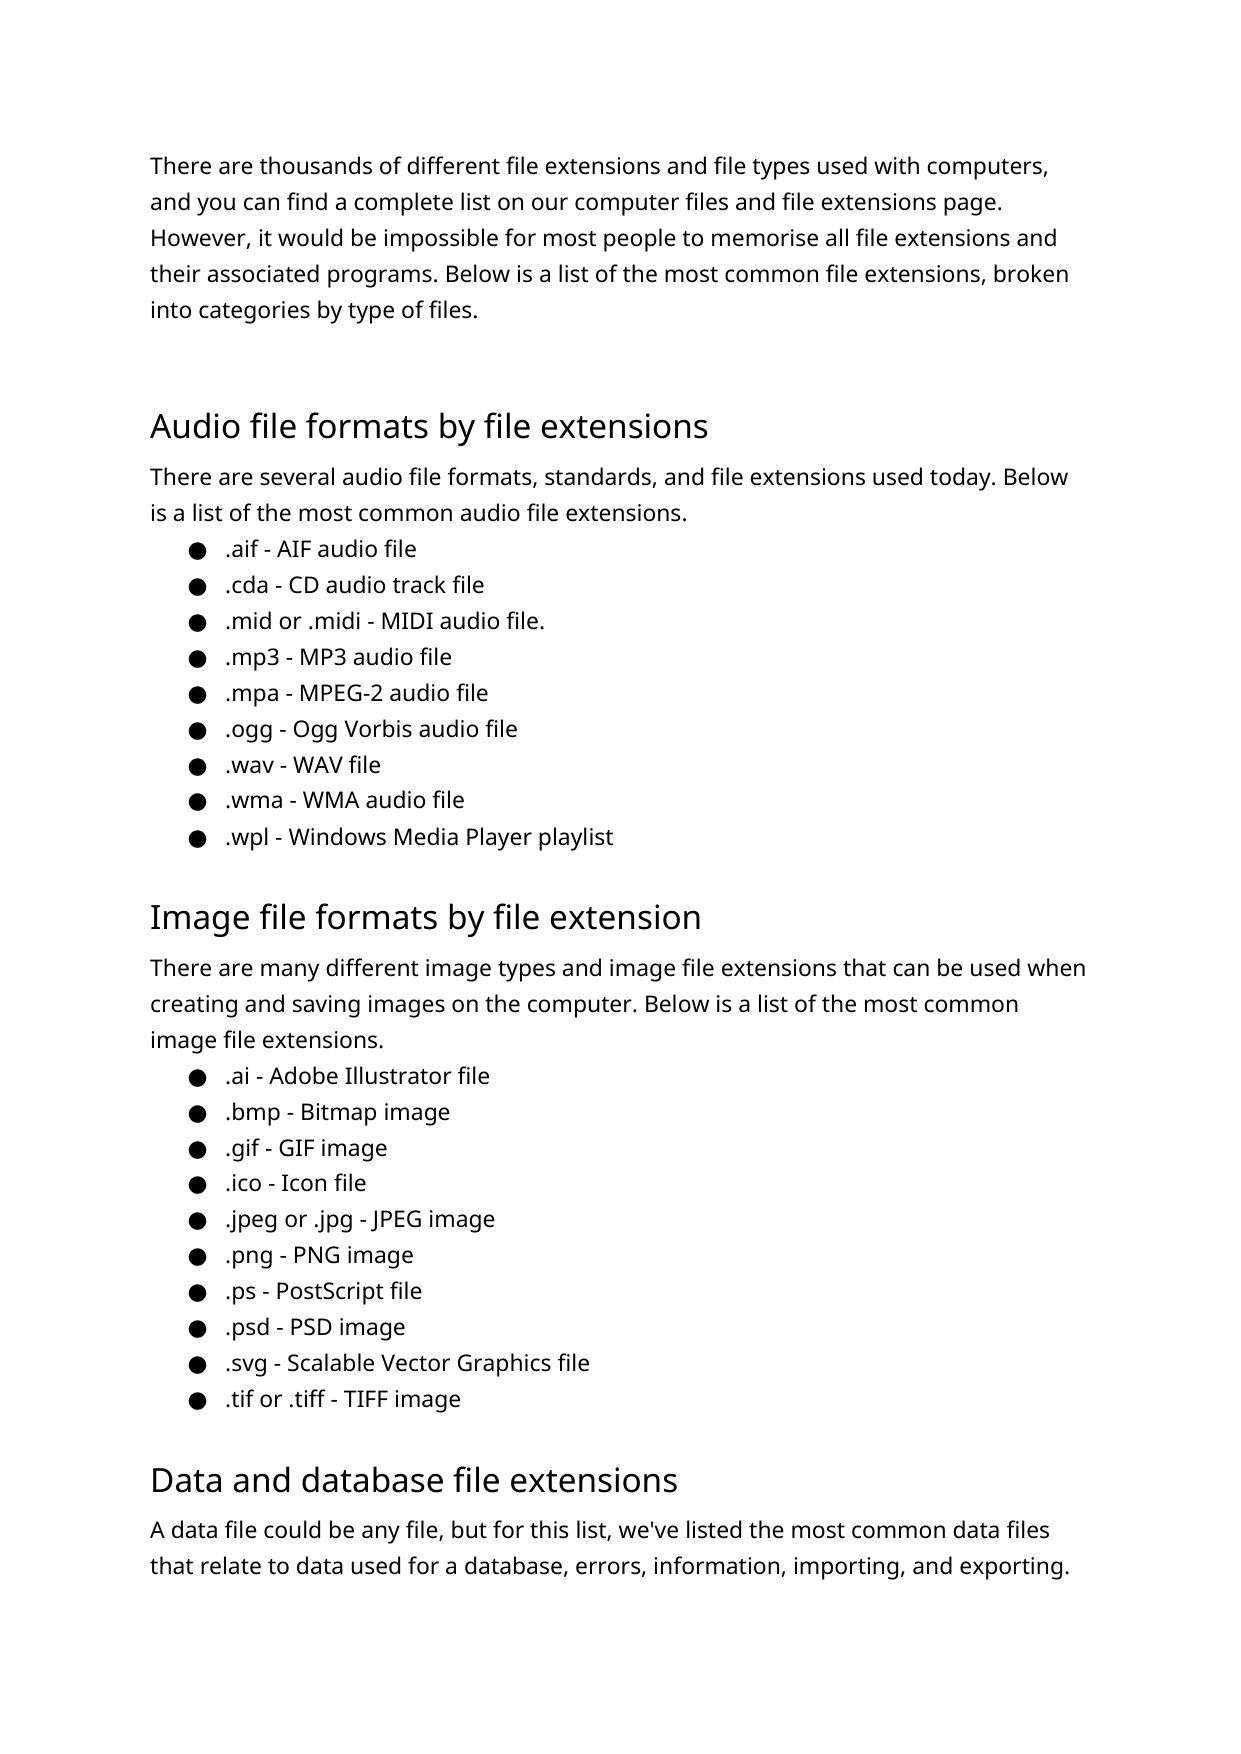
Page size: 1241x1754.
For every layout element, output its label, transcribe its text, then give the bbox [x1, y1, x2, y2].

list .wpl - Windows Media Player playlist [187, 820, 1090, 852]
list .bmp - Bitmap image [187, 1096, 1090, 1127]
list .cda - CD audio track file [187, 569, 1090, 600]
subtitle Audio file formats by file extensions [150, 403, 1090, 448]
list .mpa - MPEG-2 audio file [187, 677, 1090, 708]
list .mp3 - MP3 audio file [187, 641, 1090, 672]
subtitle Data and database file extensions [150, 1456, 1090, 1502]
list .psd - PSD image [187, 1311, 1090, 1342]
list .tif or .tiff - TIFF image [187, 1383, 1090, 1414]
text There are many different image types and image file extensions that can be used when creating and saving images on the computer. Below is a list of the most common image file extensions. [150, 952, 1090, 1055]
list .wav - WAV file [187, 748, 1090, 780]
list .ico - Icon file [187, 1167, 1090, 1199]
text There are several audio file formats, standards, and file extensions used today. Below is a list of the most common audio file extensions. [150, 461, 1090, 528]
list .aif - AIF audio file [187, 533, 1090, 564]
text A data file could be any file, but for this list, we've listed the most common data files that relate to data used for a database, errors, information, importing, and exporting. [150, 1514, 1090, 1582]
list .mid or .midi - MIDI audio file. [187, 605, 1090, 636]
text There are thousands of different file extensions and file types used with computers, and you can find a complete list on our computer files and file extensions page. However, it would be impossible for most people to memorise all file extensions and their associated programs. Below is a list of the most common file extensions, broken into categories by type of files. [150, 150, 1090, 325]
list .ogg - Ogg Vorbis audio file [187, 713, 1090, 744]
list .svg - Scalable Vector Graphics file [187, 1347, 1090, 1378]
list .ps - PostScript file [187, 1275, 1090, 1306]
list .ai - Adobe Illustrator file [187, 1059, 1090, 1091]
subtitle Image file formats by file extension [150, 894, 1090, 939]
list .jpeg or .jpg - JPEG image [187, 1203, 1090, 1234]
list .gif - GIF image [187, 1131, 1090, 1163]
list .png - PNG image [187, 1239, 1090, 1271]
list .wma - WMA audio file [187, 784, 1090, 816]
